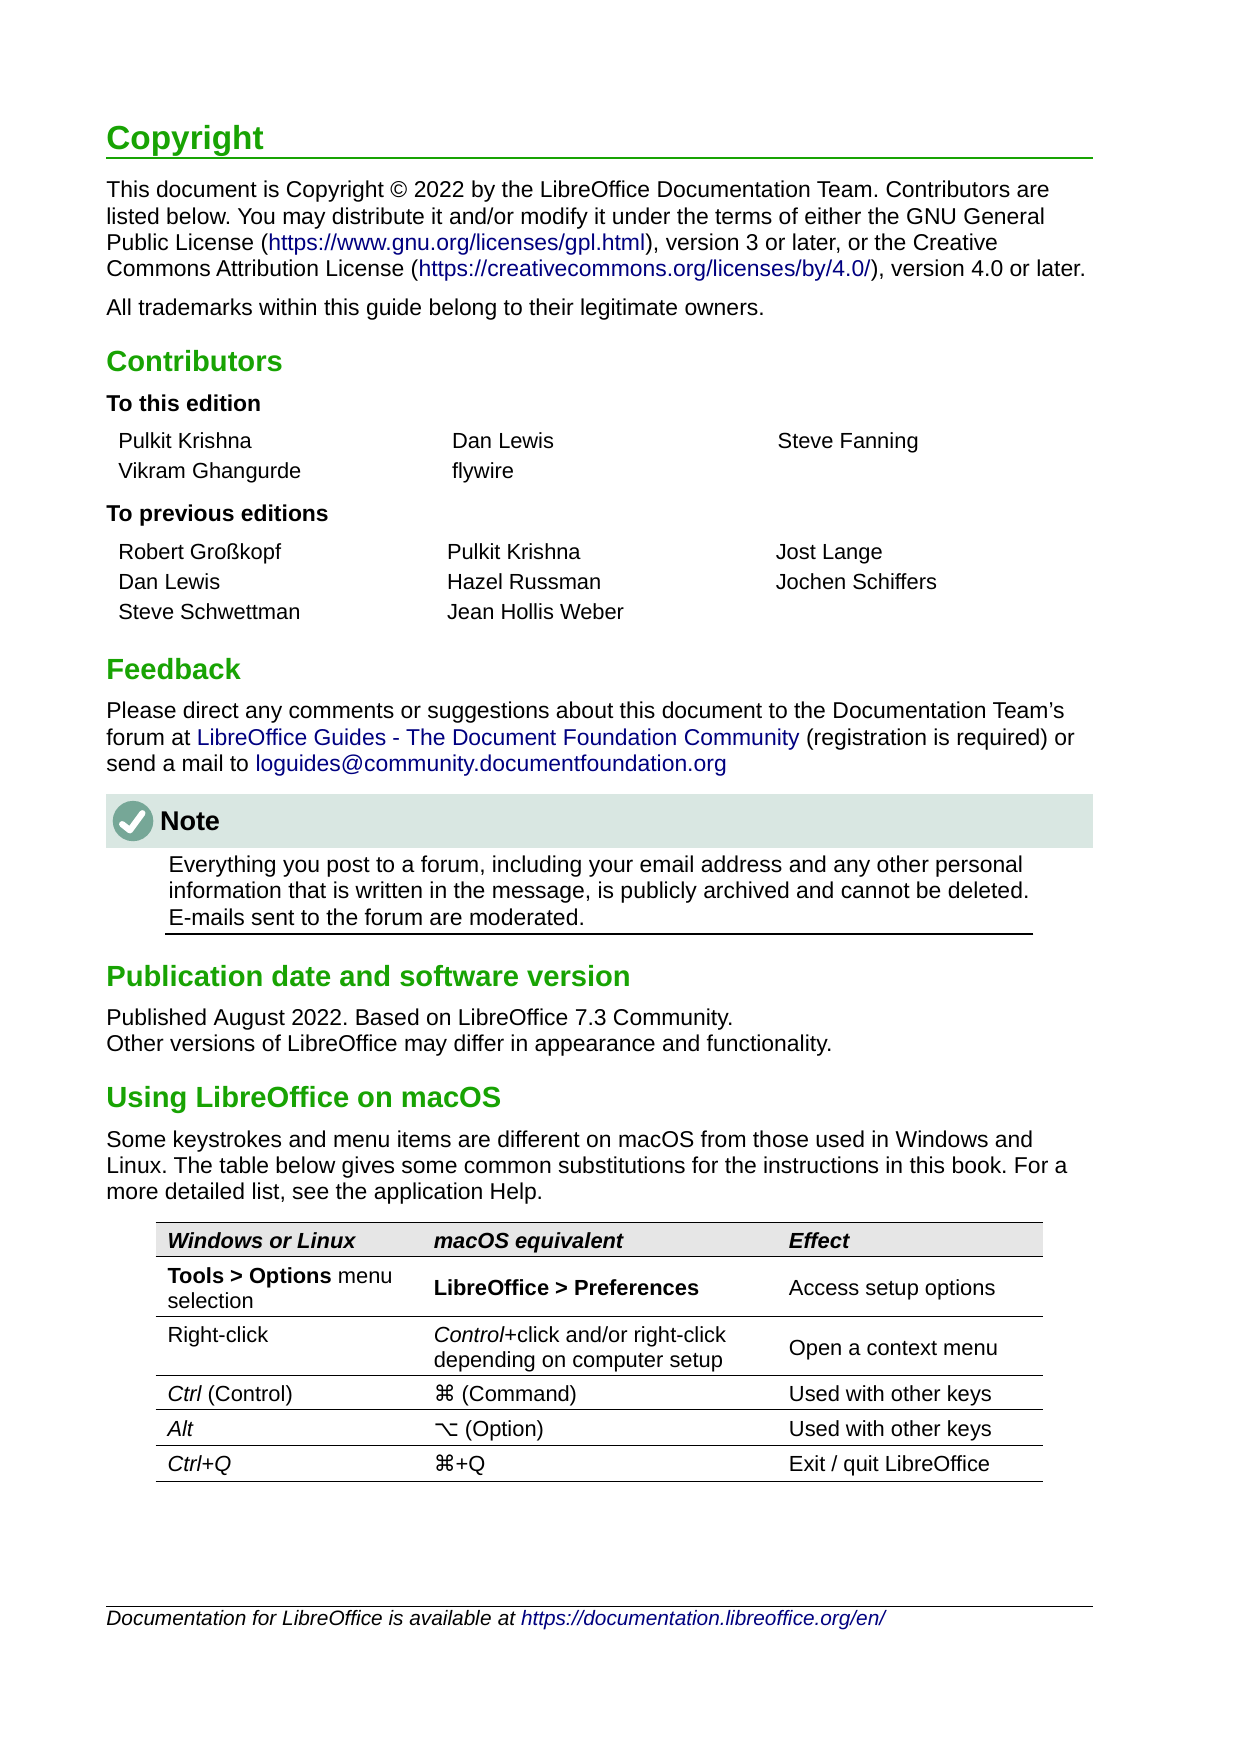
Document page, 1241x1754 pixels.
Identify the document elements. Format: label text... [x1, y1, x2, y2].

table_cell ⌘+Q [422, 1446, 777, 1481]
table_header Jost Lange [764, 539, 1093, 569]
table_cell Exit / quit LibreOffice [777, 1446, 1043, 1481]
table_cell Access setup options [777, 1257, 1043, 1316]
table_header Windows or Linux [156, 1223, 422, 1256]
subtitle Publication date and software version [106, 958, 1093, 992]
text Everything you post to a forum, including your email address and any other personal information that is written in the message, is publicly archived and cannot be deleted. E-mails sent to the forum are moderated. [165, 848, 1033, 933]
text All trademarks within this guide belong to their legitimate owners. [106, 294, 1093, 321]
text This document is Copyright © 2022 by the LibreOffice Documentation Team. Contributors are listed below. You may distribute it and/or modify it under the terms of either the GNU General Public License (https://www.gnu.org/licenses/gpl.html), version 3 or later, or the Creative Commons Attribution License (https://creativecommons.org/licenses/by/4.0/), version 4.0 or later. [106, 176, 1093, 282]
table_cell Control+click and/or right-click depending on computer setup [422, 1317, 777, 1375]
table_cell Right-click [156, 1317, 422, 1375]
table_header Dan Lewis [440, 429, 766, 458]
table_cell ⌘ (Command) [422, 1376, 777, 1409]
text Published August 2022. Based on LibreOffice 7.3 Community. Other versions of LibreOffice may differ in appearance and functionality. [106, 1004, 1093, 1057]
table_cell Hazel Russman [435, 569, 764, 599]
subtitle Using LibreOffice on macOS [106, 1080, 1093, 1114]
table_header Robert Großkopf [106, 539, 435, 569]
text To this edition [106, 389, 1093, 416]
table_header Pulkit Krishna [435, 539, 764, 569]
table_header macOS equivalent [422, 1223, 777, 1256]
table_cell flywire [440, 458, 766, 488]
text Please direct any comments or suggestions about this document to the Documentation Team’s forum at LibreOffice Guides - The Document Foundation Community (registration is required) or send a mail to loguides@community.documentfoundation.org [106, 697, 1093, 777]
table_cell Ctrl (Control) [156, 1376, 422, 1409]
table_cell Jean Hollis Weber [435, 599, 764, 628]
table_cell Steve Schwettman [106, 599, 435, 628]
subtitle Note [106, 794, 1093, 848]
table_cell [764, 599, 1093, 628]
table_cell ‍Vikram Ghangurde [106, 458, 440, 488]
text To previous editions [106, 500, 1093, 526]
table_cell ⌥ (Option) [422, 1410, 777, 1445]
table_cell Tools > Options menu selection [156, 1257, 422, 1316]
table_cell Alt [156, 1410, 422, 1445]
table_cell Used with other keys [777, 1410, 1043, 1445]
table_cell Open a context menu [777, 1317, 1043, 1375]
table_cell LibreOffice > Preferences [422, 1257, 777, 1316]
table_cell Dan Lewis [106, 569, 435, 599]
table_header Pulkit Krishna [106, 429, 440, 458]
table_cell Ctrl+Q [156, 1446, 422, 1481]
text Some keystrokes and menu items are different on macOS from those used in Windows and Linux. The table below gives some common substitutions for the instructions in this book. For a more detailed list, see the application Help. [106, 1126, 1093, 1204]
table_cell Jochen Schiffers [764, 569, 1093, 599]
table_header Steve Fanning [766, 429, 1093, 458]
table_cell Used with other keys [777, 1376, 1043, 1409]
subtitle Contributors [106, 344, 1093, 378]
subtitle Copyright [106, 118, 1093, 157]
table_cell [766, 458, 1093, 488]
table_header Effect [777, 1223, 1043, 1256]
subtitle Feedback [106, 652, 1093, 686]
